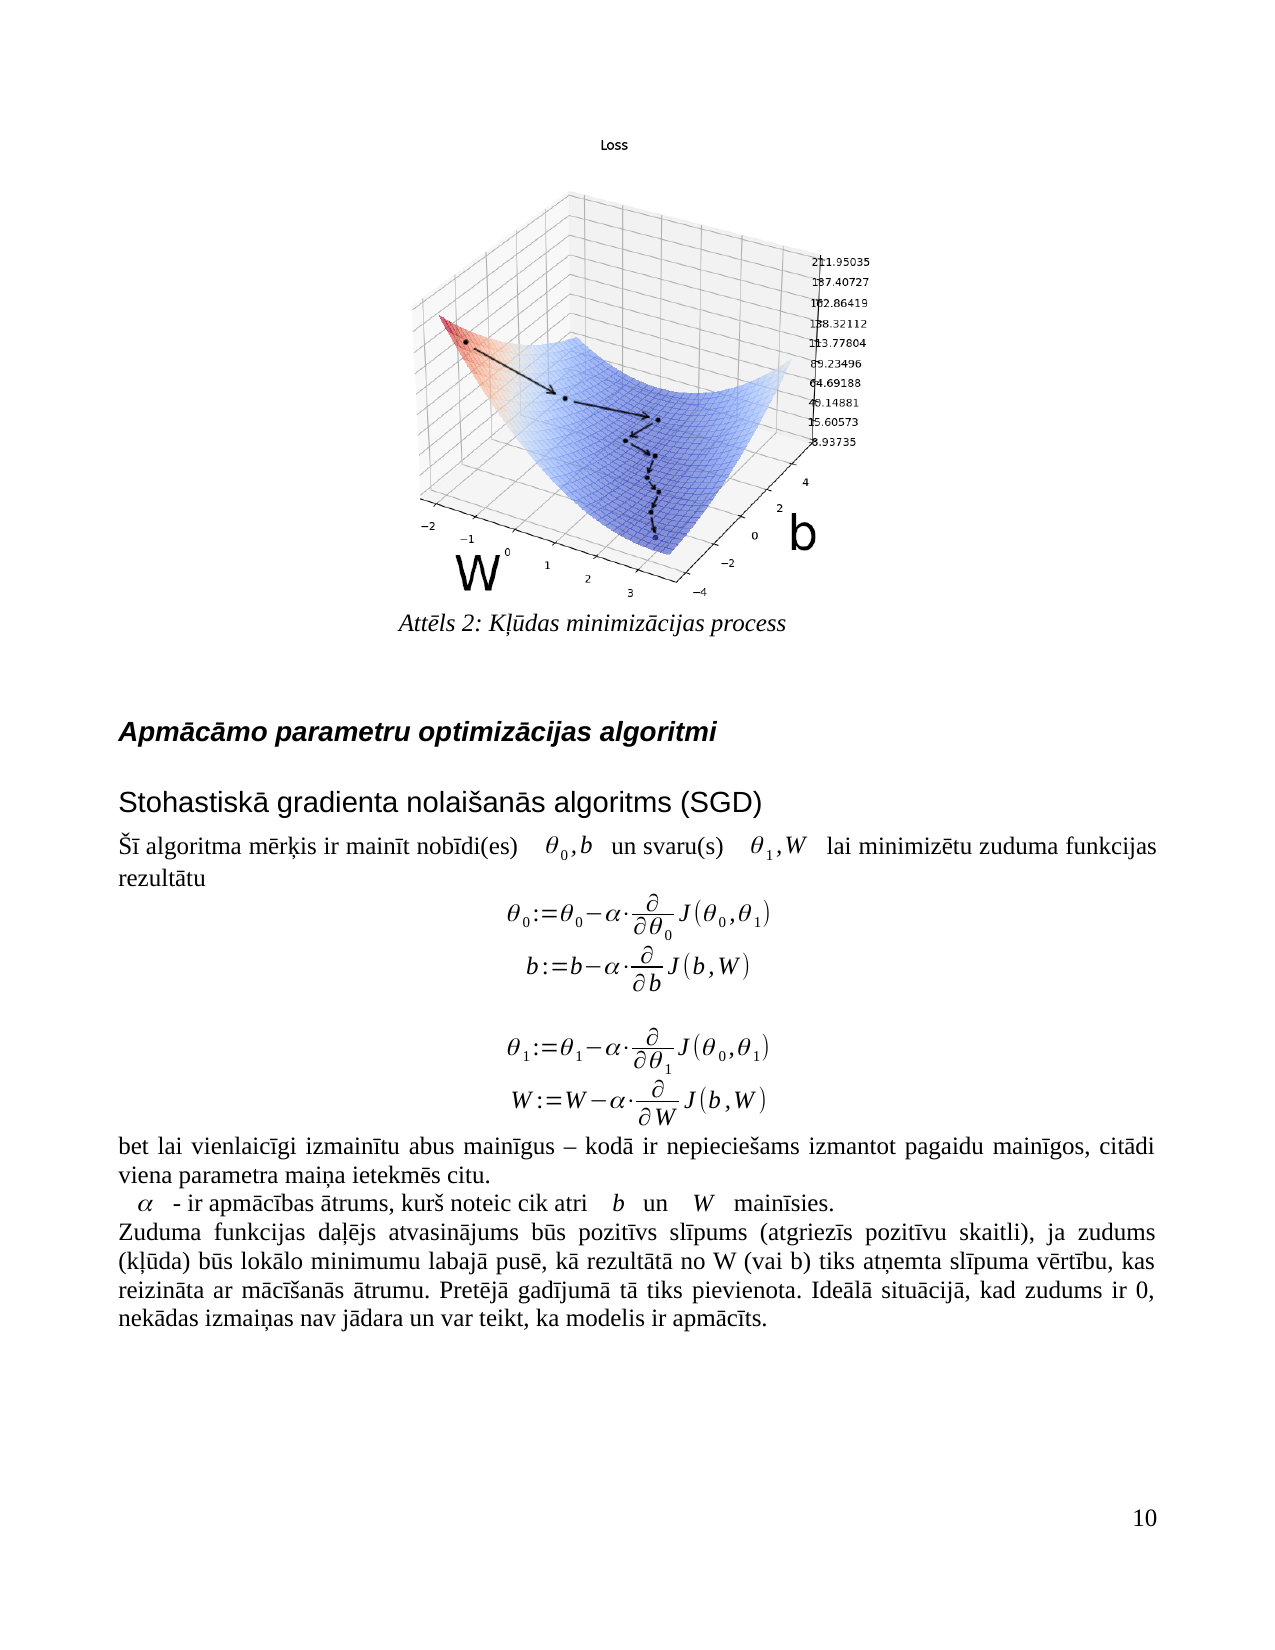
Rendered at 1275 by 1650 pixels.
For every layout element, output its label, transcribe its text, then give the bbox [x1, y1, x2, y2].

picture [398, 130, 877, 608]
text Zuduma funkcijas daļējs atvasinājums būs pozitīvs slīpums (atgriezīs pozitīvu skaitli), ja zudums (kļūda) būs lokālo minimumu labajā pusē, kā rezultātā no W (vai b) tiks atņemta slīpuma vērtību, kas reizināta ar mācīšanās ātrumu. Pretējā gadījumā tā tiks pievienota. Ideālā situācijā, kad zudums ir 0, nekādas izmaiņas nav jādara un var teikt, ka modelis ir apmācīts. [118, 1217, 1157, 1332]
text Šī algoritma mērķis ir mainīt nobīdi(es) un svaru(s) lai minimizētu zuduma funkcijas rezultātu [118, 831, 1157, 892]
subtitle Apmācāmo parametru optimizācijas algoritmi [118, 716, 1157, 747]
text bet lai vienlaicīgi izmainītu abus mainīgus – kodā ir nepieciešams izmantot pagaidu mainīgos, citādi viena parametra maiņa ietekmēs citu. [118, 1131, 1157, 1188]
subtitle Stohastiskā gradienta nolaišanās algoritms (SGD) [118, 785, 1157, 818]
text - ir apmācības ātrums, kurš noteic cik atri un mainīsies. [118, 1188, 1157, 1217]
text Attēls 2: Kļūdas minimizācijas process [398, 608, 877, 637]
